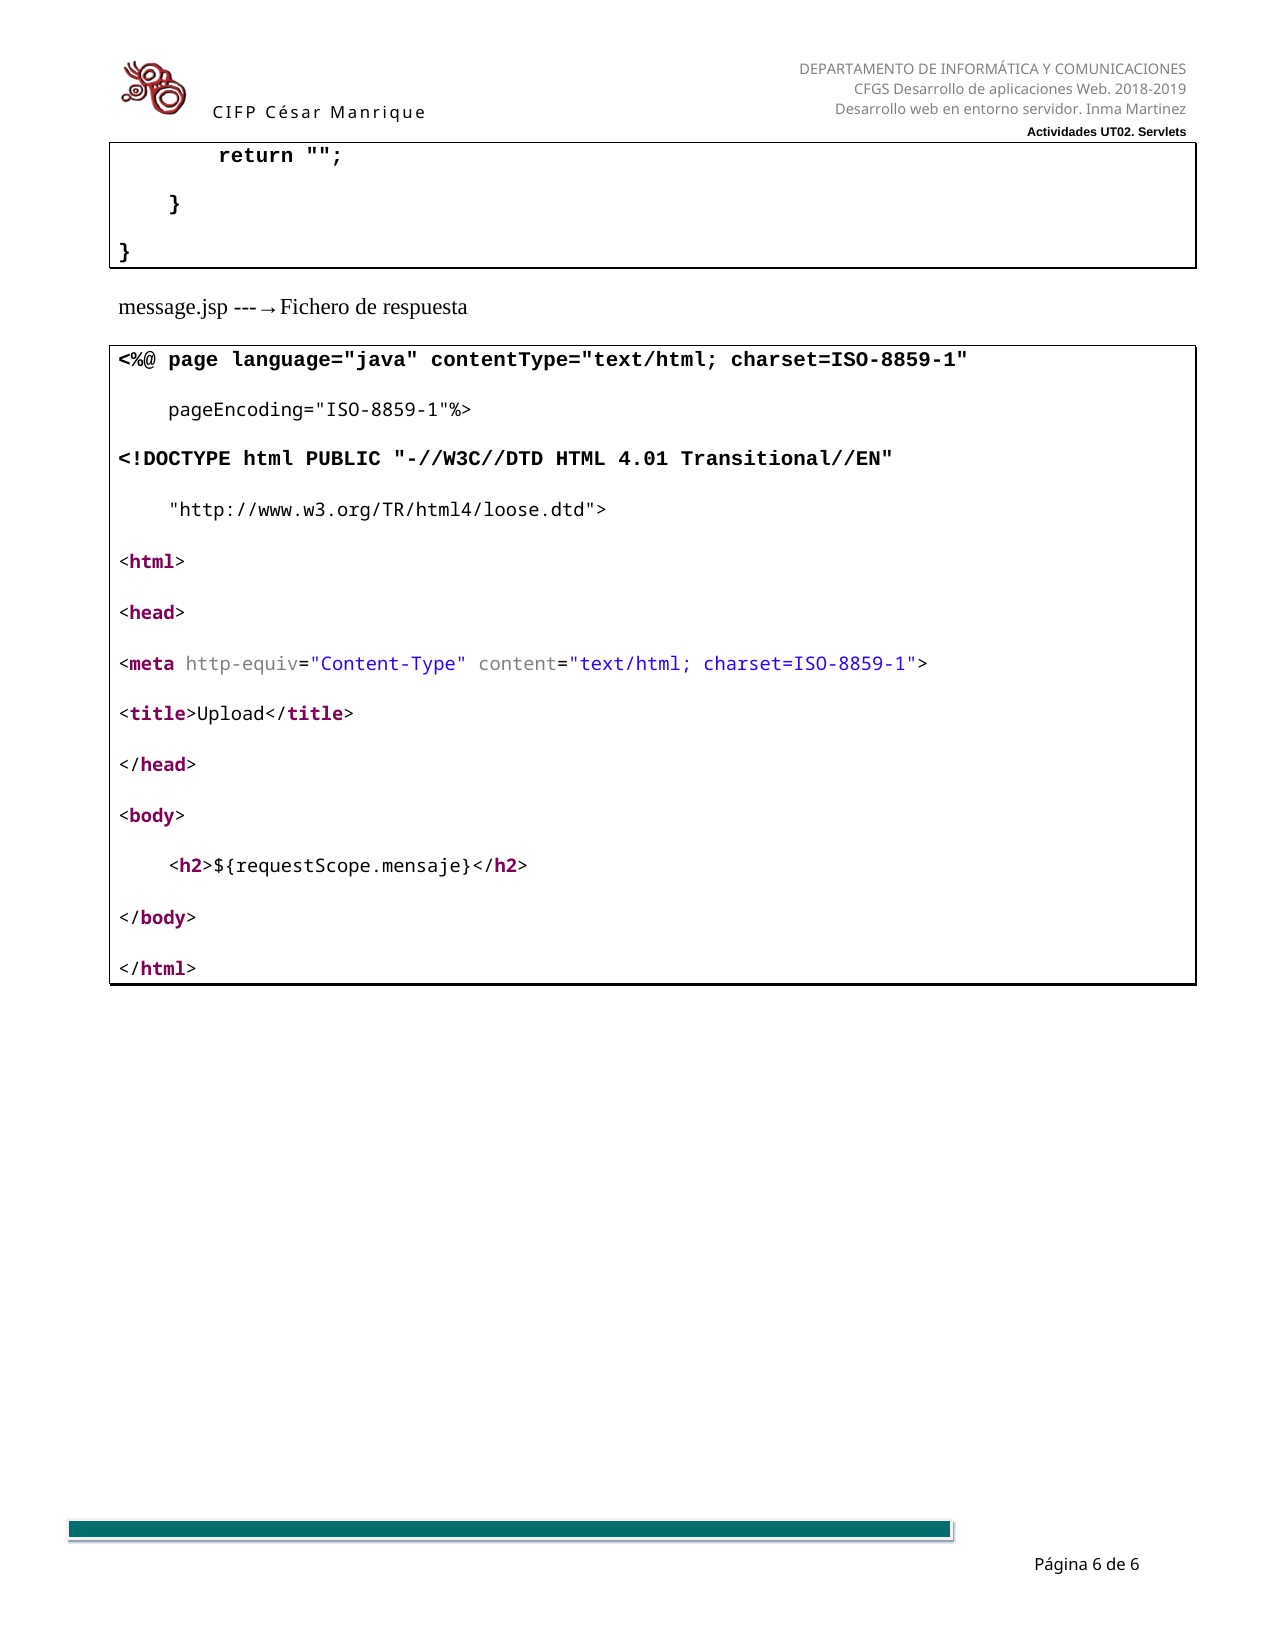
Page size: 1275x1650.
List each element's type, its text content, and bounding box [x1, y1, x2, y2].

text <%@ page language="java" contentType="text/html; charset=ISO-8859-1" [110, 346, 1195, 372]
text } [110, 190, 1195, 216]
text } [110, 238, 1195, 267]
text <title>Upload</title> [110, 697, 1195, 726]
text <h2>${requestScope.mensaje}</h2> [110, 849, 1195, 879]
text "http://www.w3.org/TR/html4/loose.dtd"> [110, 493, 1195, 523]
text pageEncoding="ISO-8859-1"%> [110, 393, 1195, 423]
picture [118, 59, 190, 115]
text message.jsp ---→Fichero de respuesta [118, 293, 1186, 320]
text <head> [110, 596, 1195, 624]
text <meta http-equiv="Content-Type" content="text/html; charset=ISO-8859-1"> [110, 647, 1195, 675]
text <body> [110, 799, 1195, 827]
text <html> [110, 545, 1195, 574]
text </head> [110, 748, 1195, 777]
text </body> [110, 902, 1195, 930]
text <!DOCTYPE html PUBLIC "-//W3C//DTD HTML 4.01 Transitional//EN" [110, 445, 1195, 472]
text </html> [110, 952, 1195, 983]
text return ""; [110, 143, 1195, 168]
